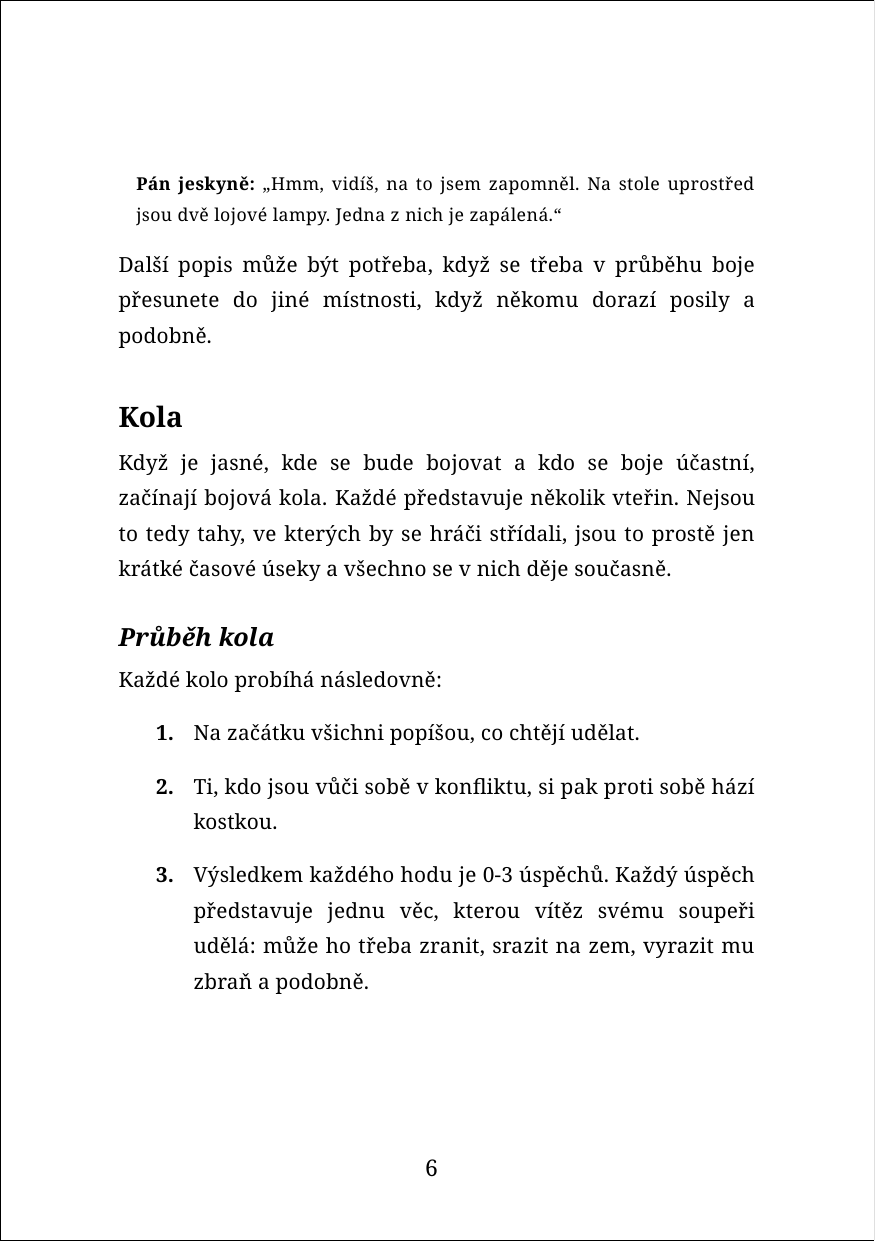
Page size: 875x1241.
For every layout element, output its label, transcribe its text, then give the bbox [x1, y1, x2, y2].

text Pán jeskyně: „Hmm, vidíš, na to jsem zapomněl. Na stole uprostřed jsou dvě lojové lampy. Jedna z nich je zapálená.“ [136, 172, 756, 226]
text Když je jasné, kde se bude bojovat a kdo se boje účastní, začínají bojová kola. Každé představuje několik vteřin. Nejsou to tedy tahy, ve kterých by se hráči střídali, jsou to prostě jen krátké časové úseky a všechno se v nich děje současně. [118, 448, 756, 583]
list Ti, kdo jsou vůči sobě v konfliktu, si pak proti sobě hází kostkou. [156, 772, 756, 836]
subtitle Průběh kola [118, 619, 756, 653]
text Každé kolo probíhá následovně: [118, 665, 756, 694]
text Další popis může být potřeba, když se třeba v průběhu boje přesunete do jiné místnosti, když někomu dorazí posily a podobně. [118, 250, 756, 349]
list Výsledkem každého hodu je 0-3 úspěchů. Každý úspěch představuje jednu věc, kterou vítěz svému soupeři udělá: může ho třeba zranit, srazit na zem, vyrazit mu zbraň a podobně. [156, 861, 756, 996]
list Na začátku všichni popíšou, co chtějí udělat. [156, 718, 756, 747]
subtitle Kola [118, 398, 756, 436]
